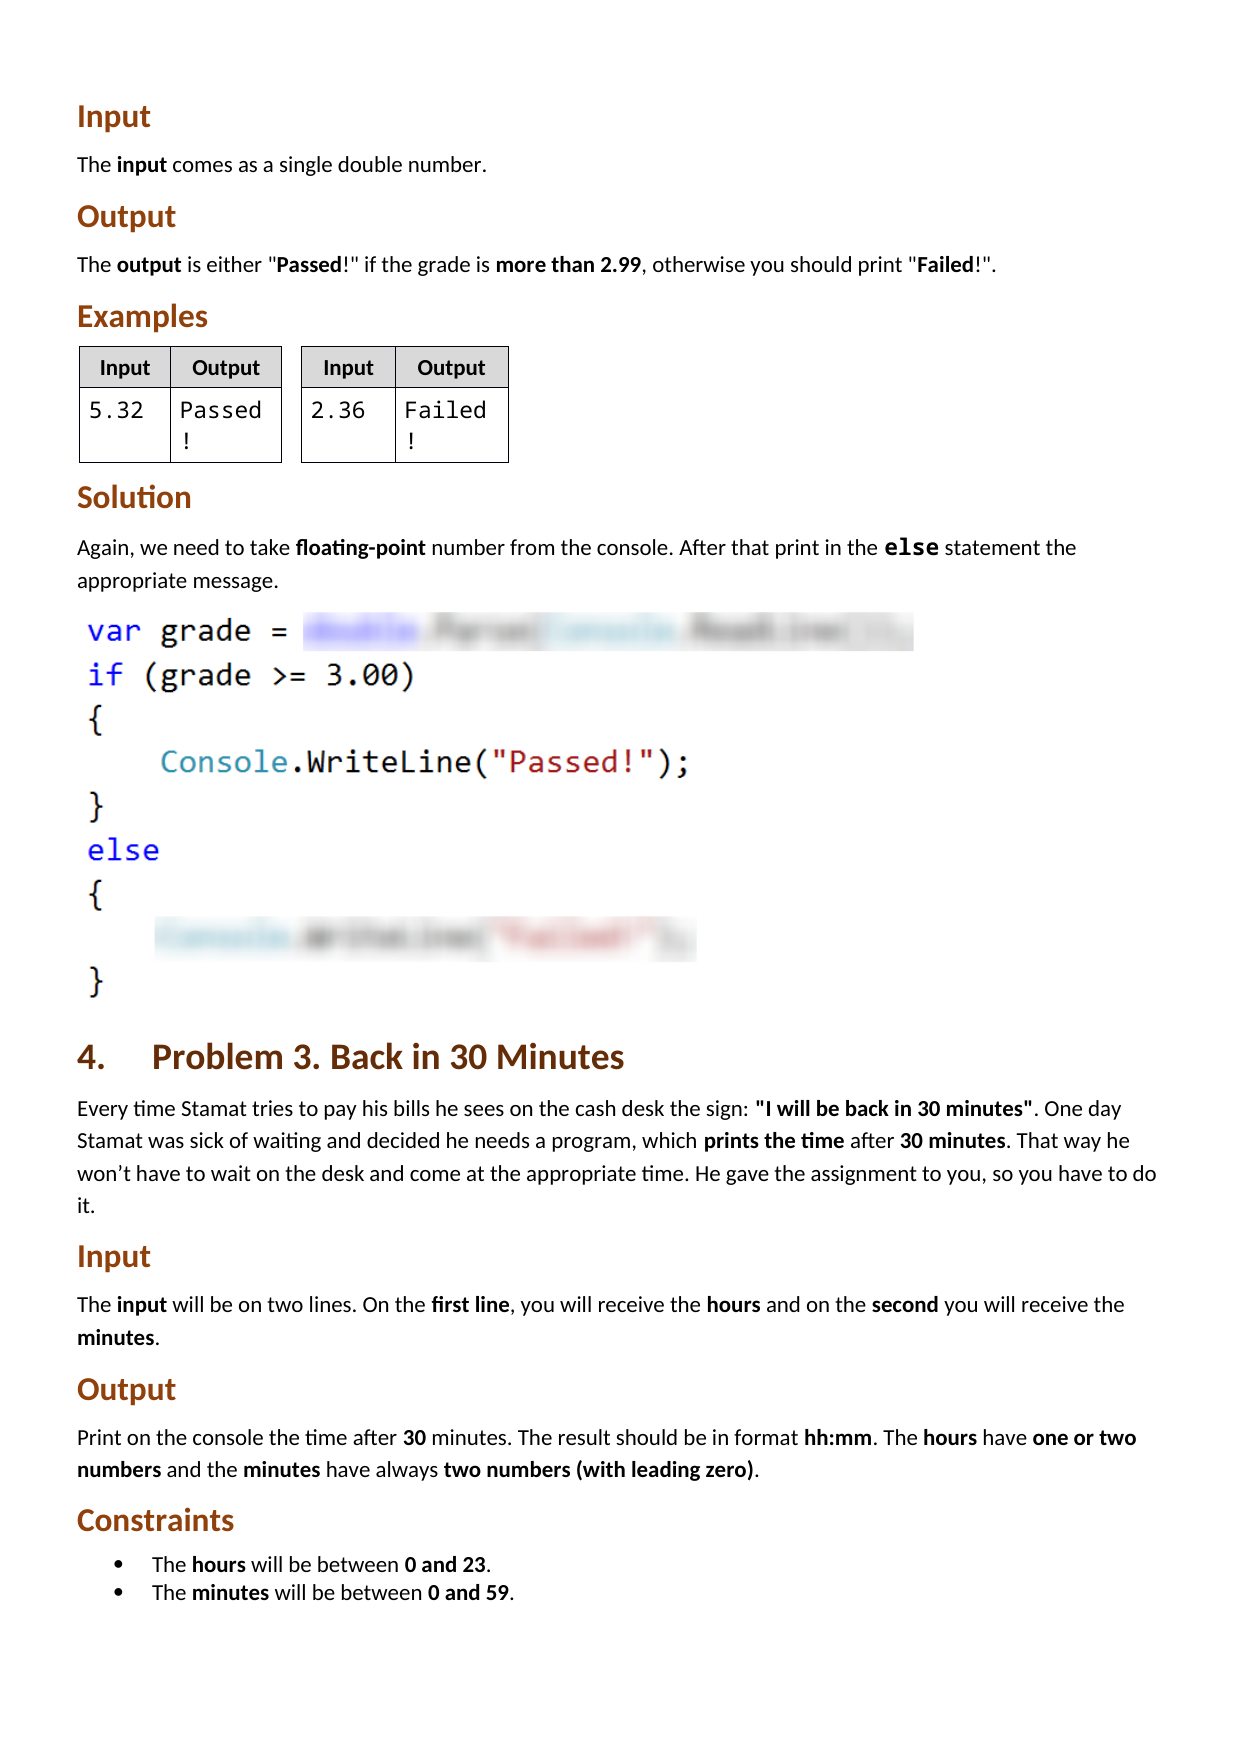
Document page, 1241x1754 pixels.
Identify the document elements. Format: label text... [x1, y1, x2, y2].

subtitle Output [77, 1367, 1163, 1408]
subtitle Examples [77, 295, 1163, 336]
subtitle Input [77, 95, 1163, 136]
subtitle Constraints [77, 1499, 1163, 1540]
list The minutes will be between 0 and 59. [114, 1578, 1163, 1606]
text Every time Stamat tries to pay his bills he sees on the cash desk the sign: "I will be back in 30 minutes". One day Stamat was sick of waiting and decided he needs a program, which prints the time after 30 minutes. That way he won’t have to wait on the desk and come at the appropriate time. He gave the assignment to you, so you have to do it. [77, 1094, 1163, 1219]
table_cell [282, 387, 301, 462]
table_header Input [80, 347, 170, 387]
text The input comes as a single double number. [77, 151, 1163, 178]
text The input will be on two lines. On the first line, you will receive the hours and on the second you will receive the minutes. [77, 1291, 1163, 1351]
table_header Output [171, 347, 281, 387]
subtitle Problem 3. Back in 30 Minutes [77, 1033, 1163, 1079]
table_header Input [302, 347, 395, 387]
table_cell 2.36 [302, 388, 395, 462]
table_cell Failed! [396, 388, 508, 462]
table_header Output [396, 347, 508, 387]
table_cell Passed! [171, 388, 281, 462]
text Again, we need to take floating-point number from the console. After that print in the else statement the appropriate message. [77, 531, 1163, 594]
subtitle Input [77, 1236, 1163, 1276]
text The output is either "Passed!" if the grade is more than 2.99, otherwise you should print "Failed!". [77, 250, 1163, 278]
text Print on the console the time after 30 minutes. The result should be in format hh:mm. The hours have one or two numbers and the minutes have always two numbers (with leading zero). [77, 1423, 1163, 1483]
subtitle Solution [77, 476, 1163, 517]
list The hours will be between 0 and 23. [114, 1550, 1163, 1578]
subtitle Output [77, 195, 1163, 236]
table_header [282, 346, 301, 387]
picture [76, 611, 924, 1009]
table_cell 5.32 [80, 388, 170, 462]
